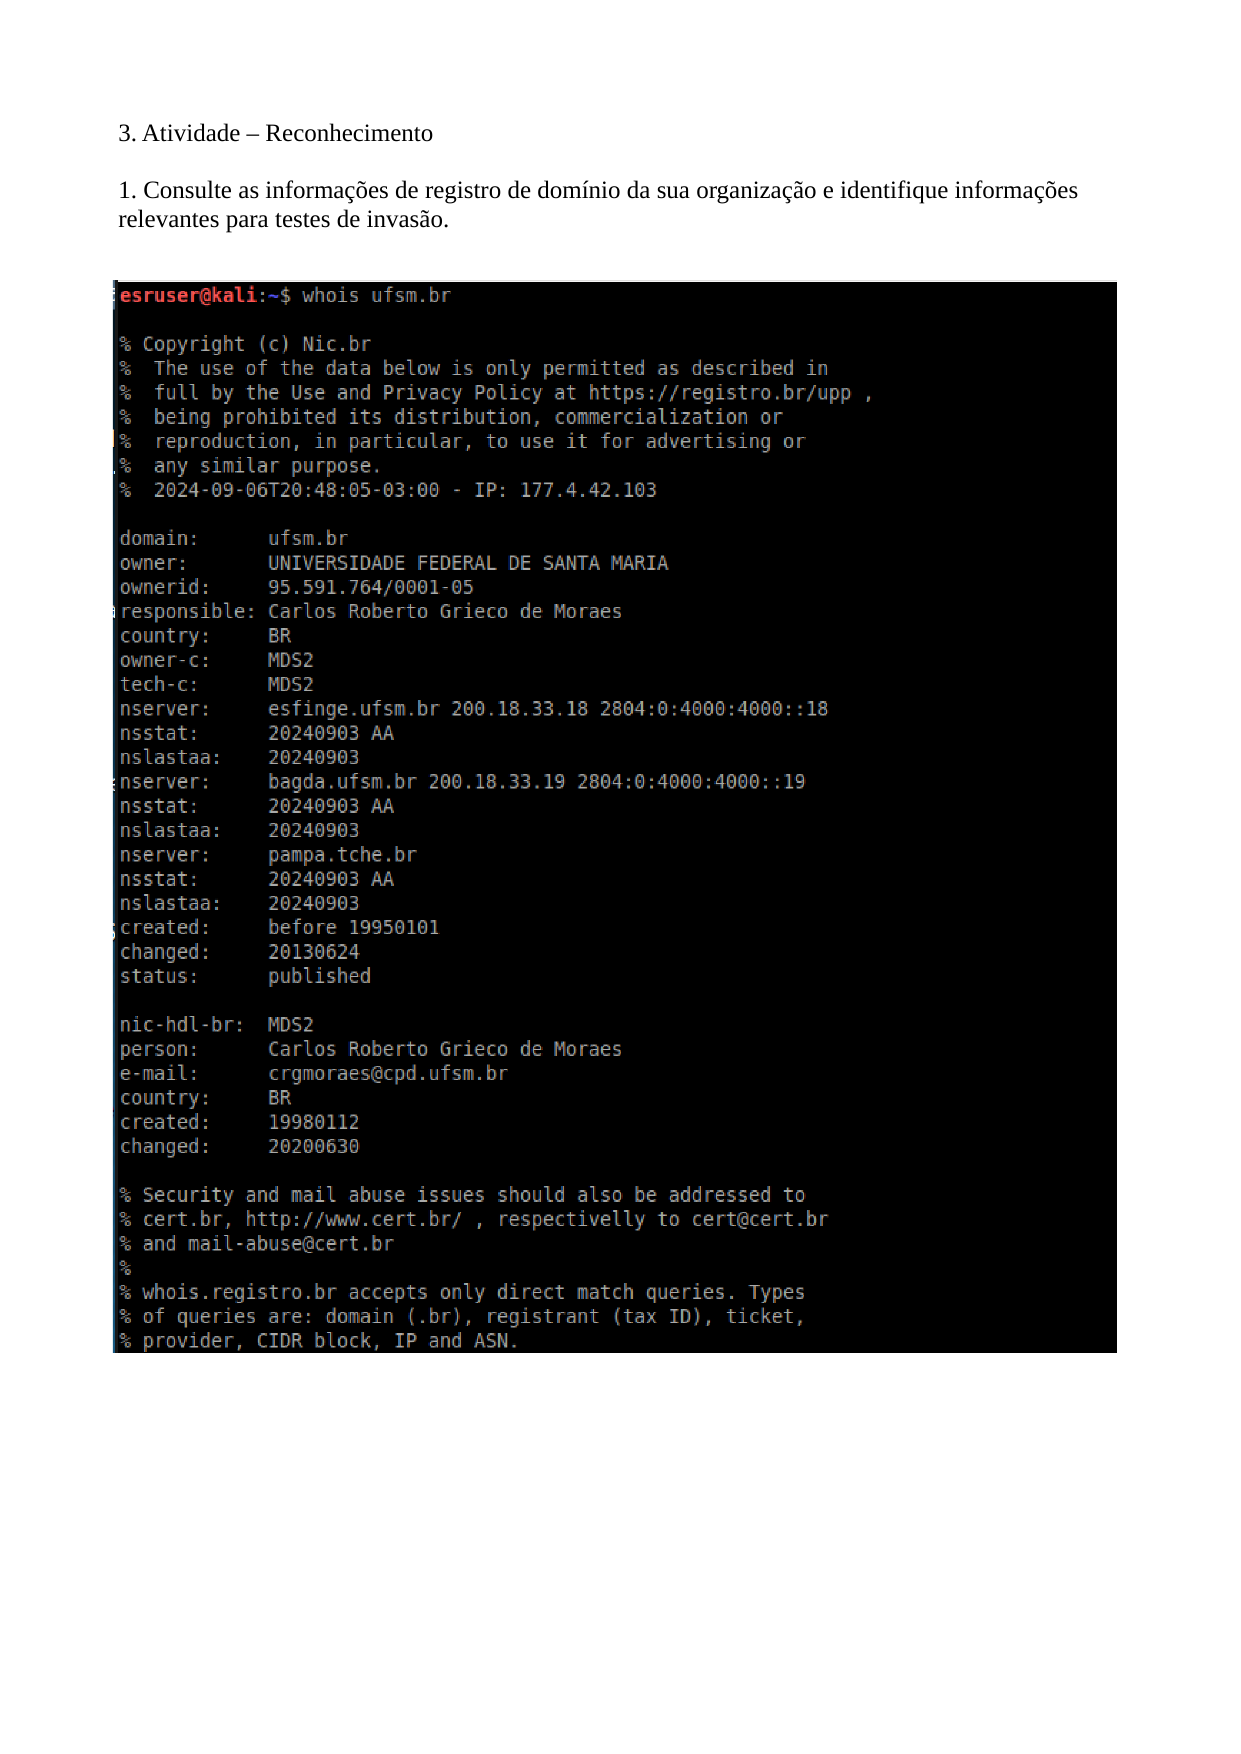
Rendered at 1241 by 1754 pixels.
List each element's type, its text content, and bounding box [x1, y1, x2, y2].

picture [112, 280, 1117, 1353]
text 1. Consulte as informações de registro de domínio da sua organização e identifique informações relevantes para testes de invasão. [118, 176, 1122, 233]
text 3. Atividade – Reconhecimento [118, 118, 1122, 147]
